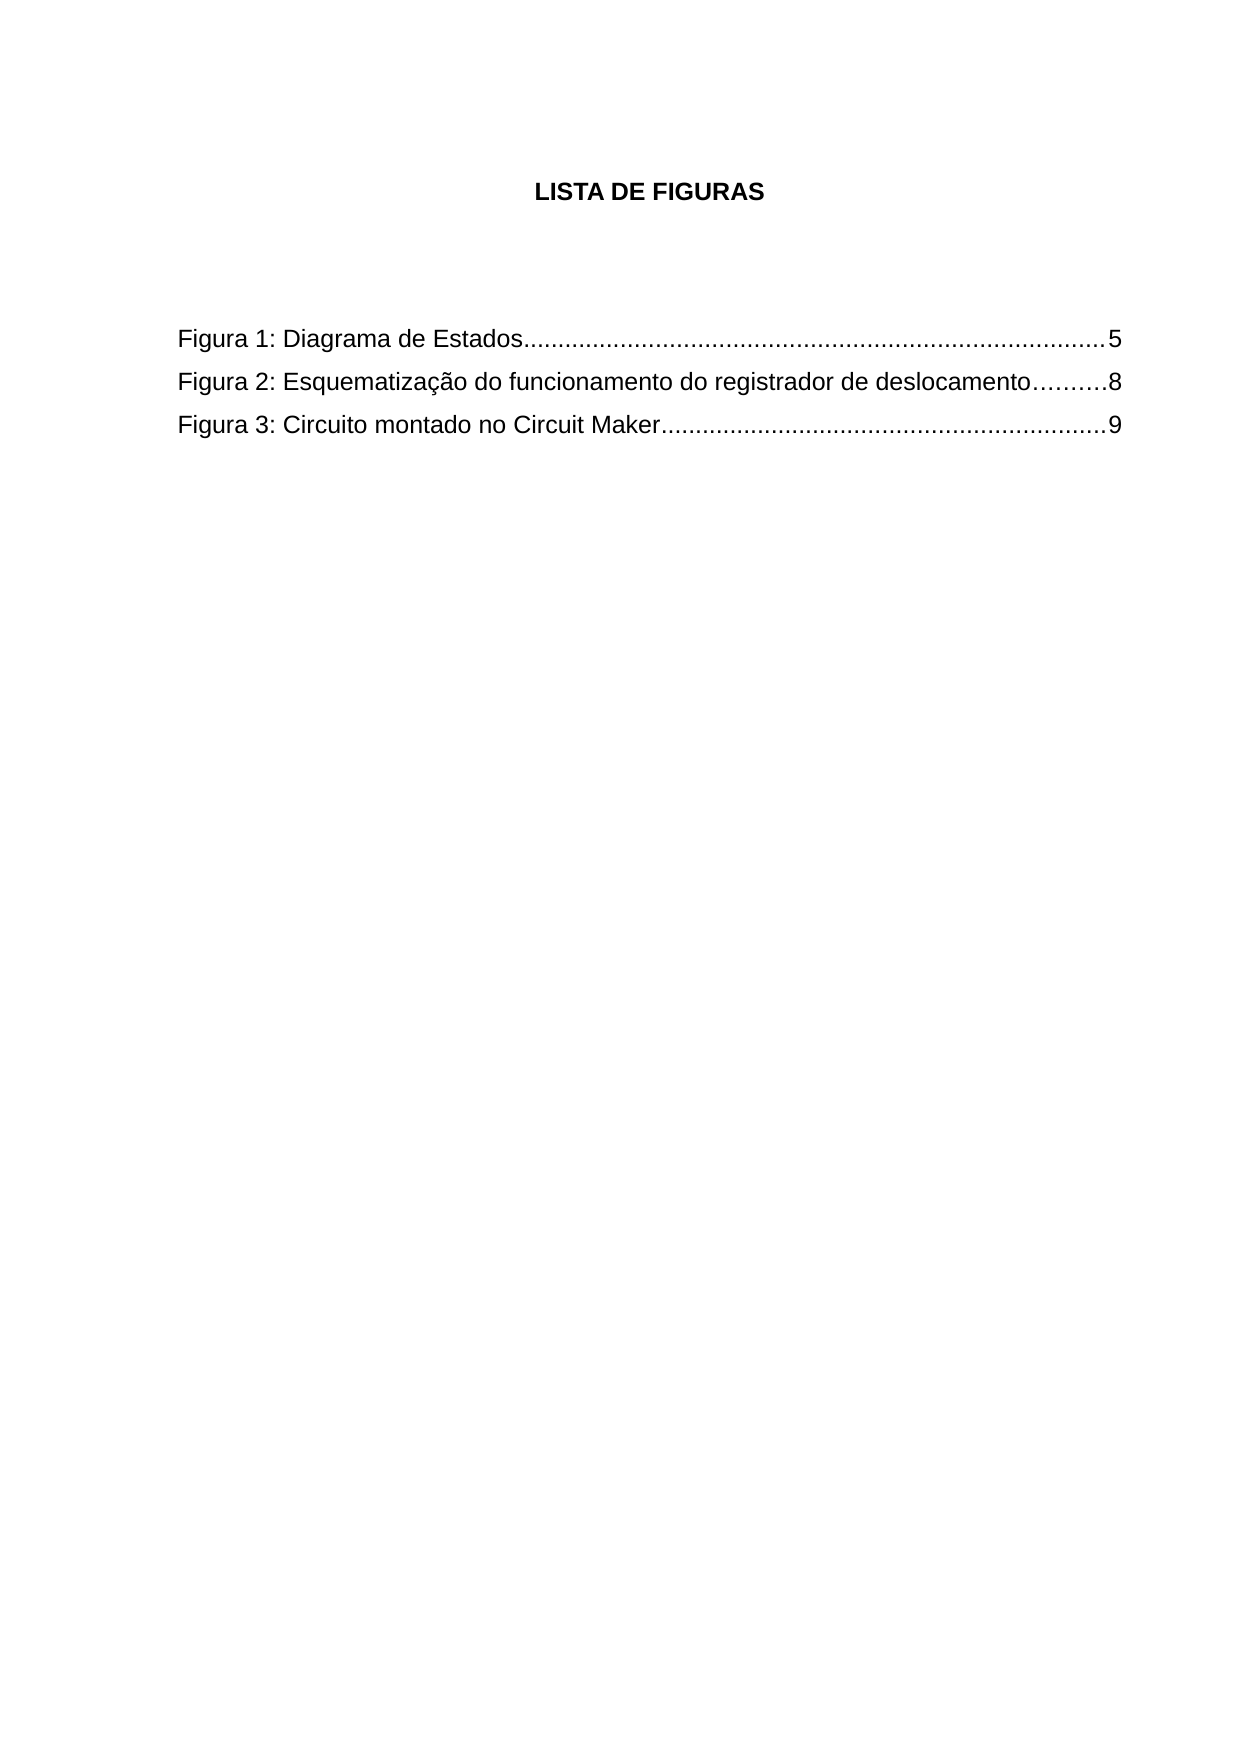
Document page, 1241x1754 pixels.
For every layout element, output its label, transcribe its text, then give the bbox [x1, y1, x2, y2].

text Figura 1: Diagrama de Estados 5 [177, 324, 1122, 353]
text Figura 3: Circuito montado no Circuit Maker 9 [177, 410, 1122, 439]
text Lista de figuras [177, 177, 1122, 206]
text Figura 2: Esquematização do funcionamento do registrador de deslocamento 8 [177, 367, 1122, 396]
